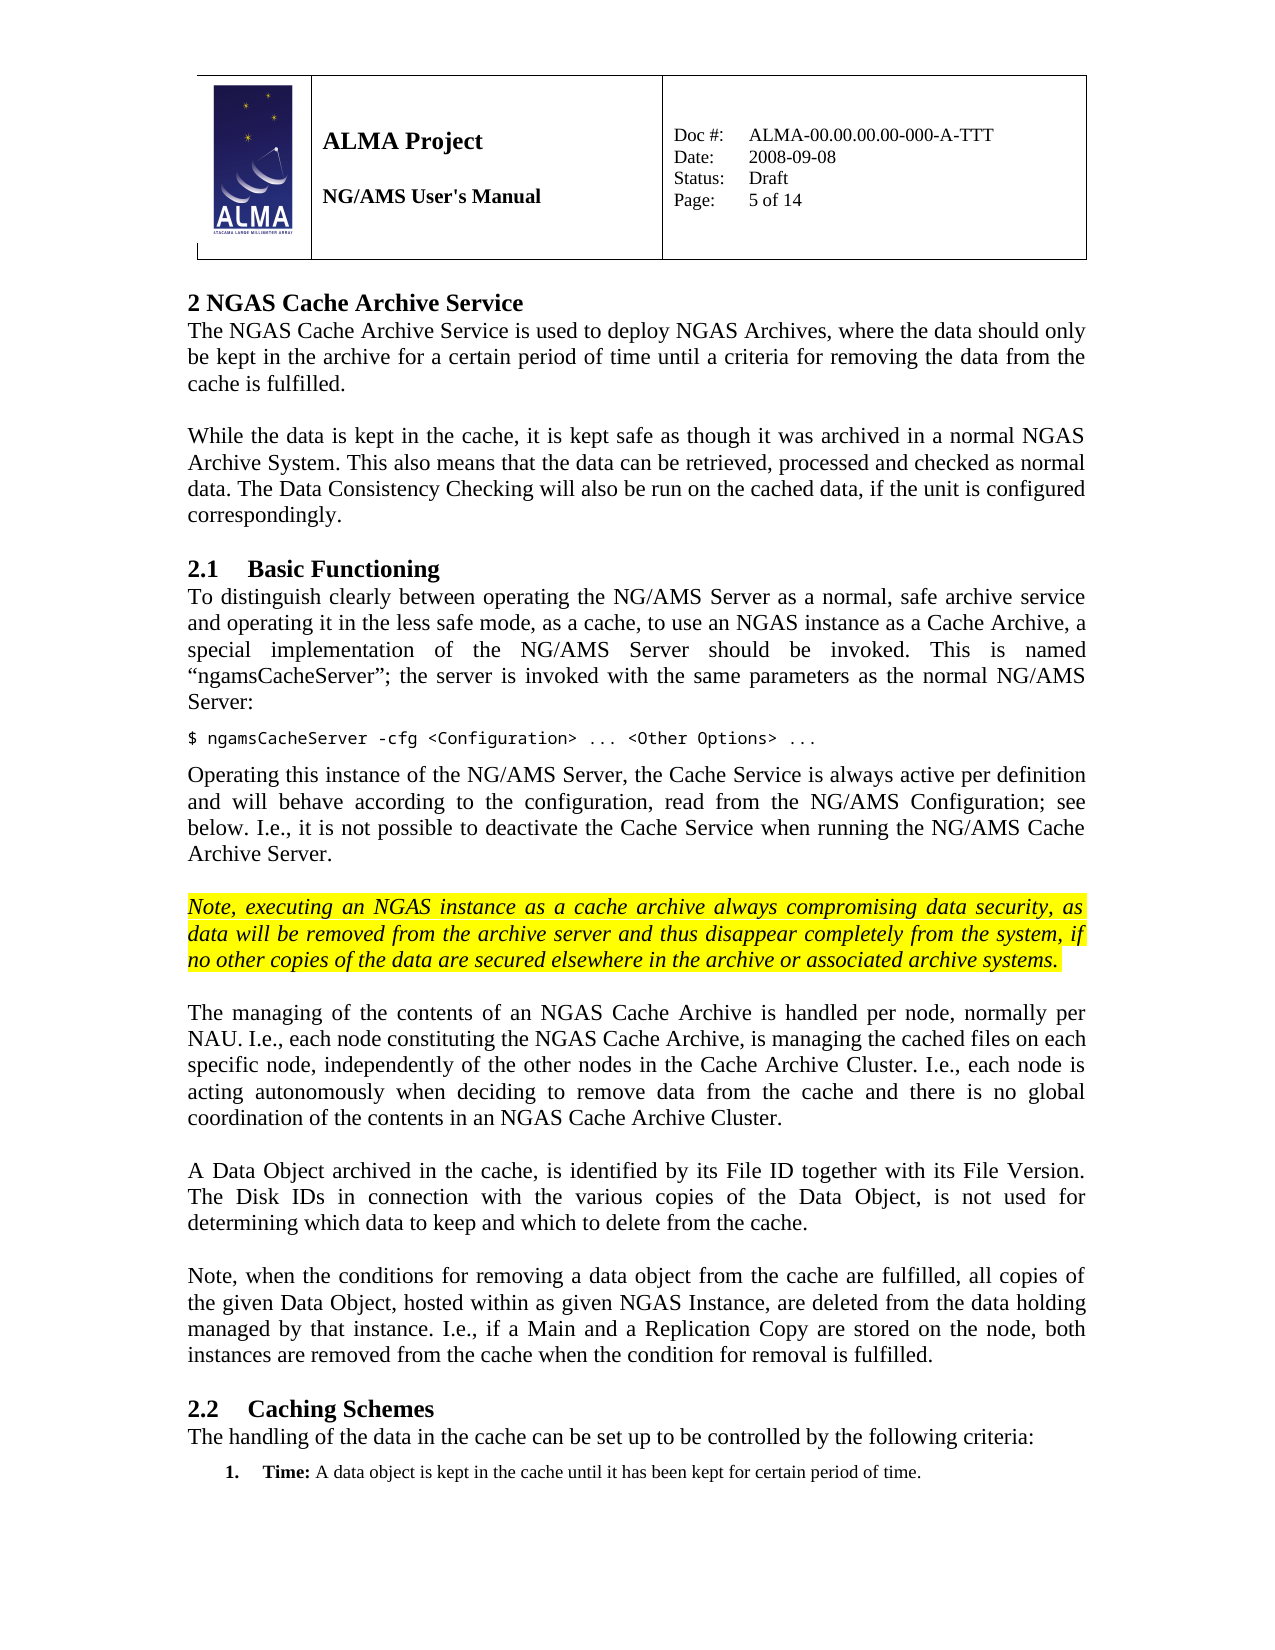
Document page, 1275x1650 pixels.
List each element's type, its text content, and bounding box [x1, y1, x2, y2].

text A Data Object archived in the cache, is identified by its File ID together with its File Version. The Disk IDs in connection with the various copies of the Data Object, is not used for determining which data to keep and which to delete from the cache. [187, 1157, 1087, 1236]
text Operating this instance of the NG/AMS Server, the Cache Service is always active per definition and will behave according to the configuration, read from the NG/AMS Configuration; see below. I.e., it is not possible to deactivate the Cache Service when running the NG/AMS Cache Archive Server. [187, 761, 1087, 867]
text The handling of the data in the cache can be set up to be controlled by the following criteria: [187, 1423, 1087, 1449]
text $ ngamsCacheServer -cfg <Configuration> ... <Other Options> ... [187, 727, 1087, 749]
subtitle Caching Schemes [187, 1394, 1087, 1423]
picture [213, 85, 293, 235]
text The managing of the contents of an NGAS Cache Archive is handled per node, normally per NAU. I.e., each node constituting the NGAS Cache Archive, is managing the cached files on each specific node, independently of the other nodes in the Cache Archive Cluster. I.e., each node is acting autonomously when deciding to remove data from the cache and there is no global coordination of the contents in an NGAS Cache Archive Cluster. [187, 999, 1087, 1130]
subtitle Basic Functioning [187, 554, 1087, 583]
list Time: A data object is kept in the cache until it has been kept for certain period of time. [225, 1461, 1087, 1483]
text Note, executing an NGAS instance as a cache archive always compromising data security, as data will be removed from the archive server and thus disappear completely from the system, if no other copies of the data are secured elsewhere in the archive or associated archive systems. [187, 893, 1087, 972]
text To distinguish clearly between operating the NG/AMS Server as a normal, safe archive service and operating it in the less safe mode, as a cache, to use an NGAS instance as a Cache Archive, a special implementation of the NG/AMS Server should be invoked. This is named “ngamsCacheServer”; the server is invoked with the same parameters as the normal NG/AMS Server: [187, 583, 1087, 715]
text The NGAS Cache Archive Service is used to deploy NGAS Archives, where the data should only be kept in the archive for a certain period of time until a criteria for removing the data from the cache is fulfilled. [187, 317, 1087, 396]
text While the data is kept in the cache, it is kept safe as though it was archived in a normal NGAS Archive System. This also means that the data can be retrieved, processed and checked as normal data. The Data Consistency Checking will also be run on the cached data, if the unit is configured correspondingly. [187, 422, 1087, 528]
text Note, when the conditions for removing a data object from the cache are fulfilled, all copies of the given Data Object, hosted within as given NGAS Instance, are deleted from the data holding managed by that instance. I.e., if a Main and a Replication Copy are stored on the node, both instances are removed from the cache when the condition for removal is fulfilled. [187, 1262, 1087, 1368]
subtitle NGAS Cache Archive Service [187, 288, 1087, 317]
